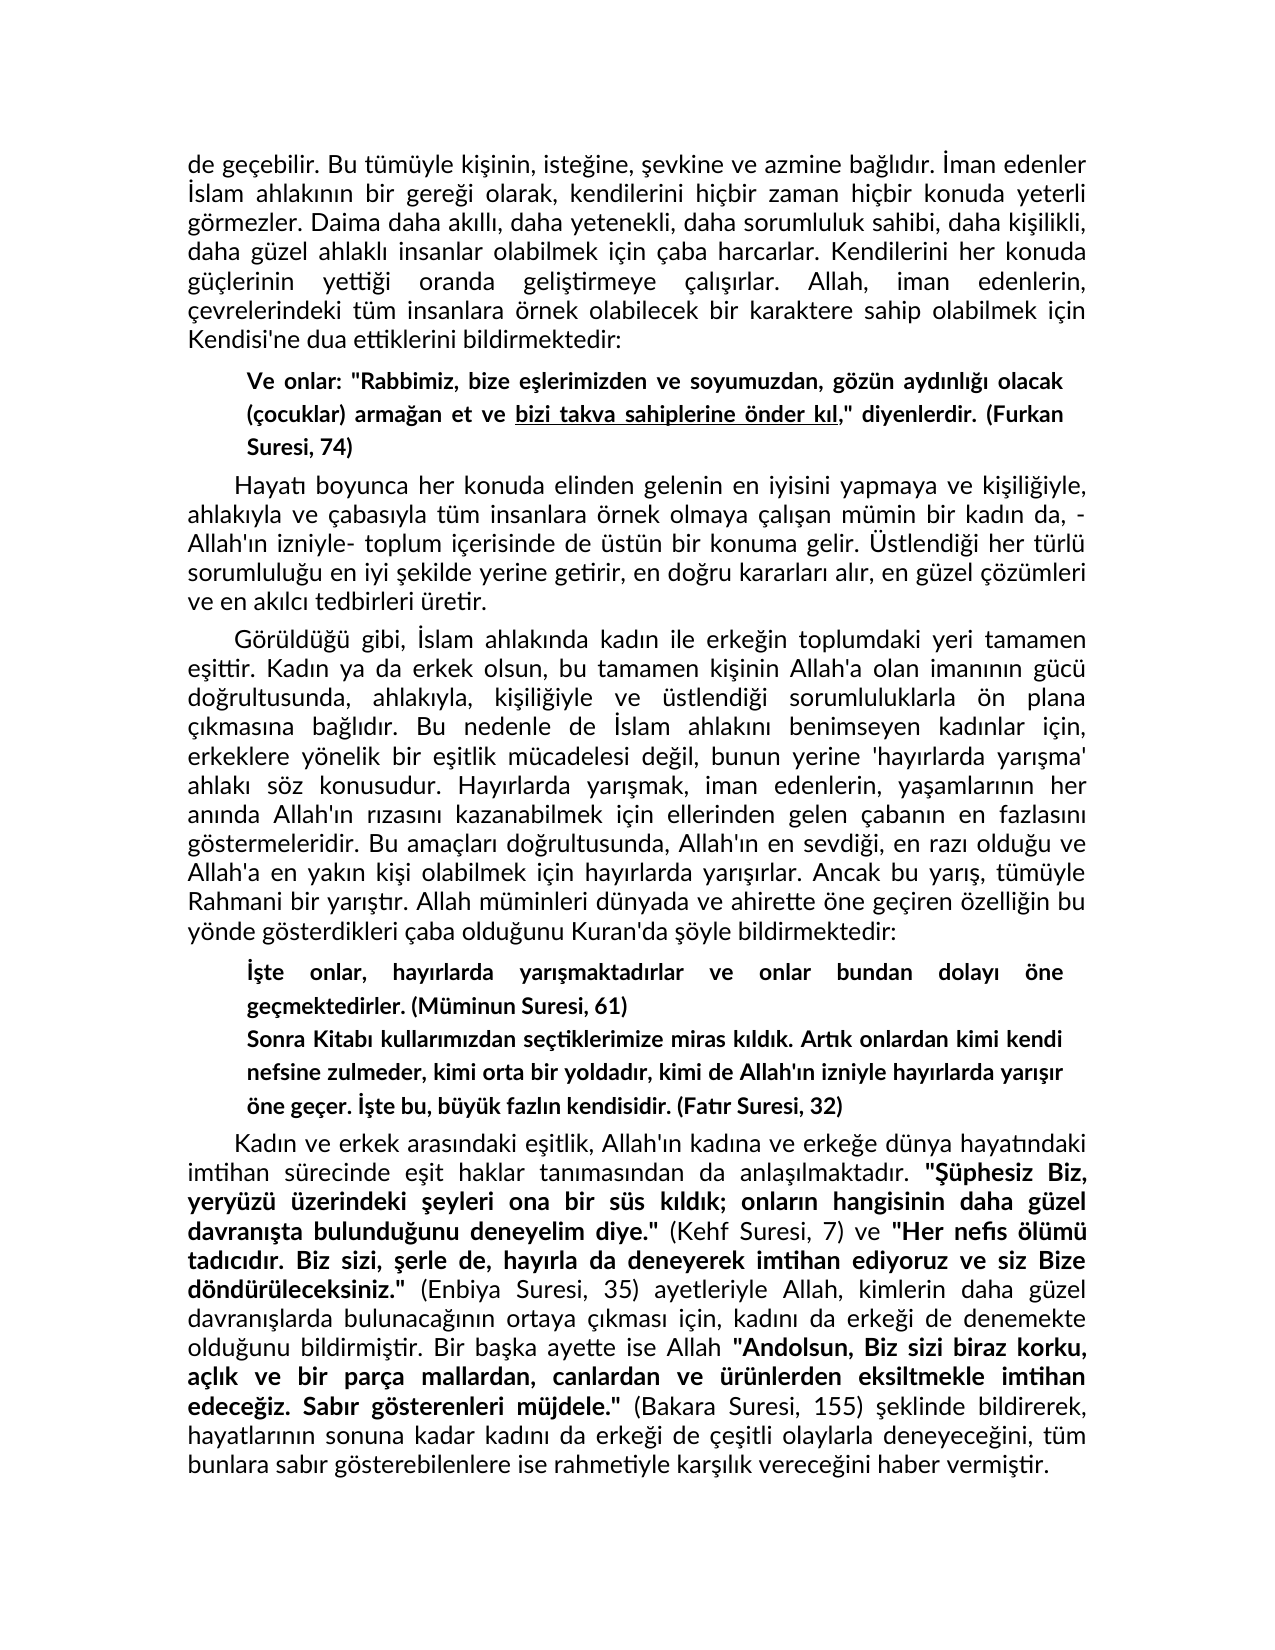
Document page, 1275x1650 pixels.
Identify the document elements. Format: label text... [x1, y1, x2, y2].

text Görüldüğü gibi, İslam ahlakında kadın ile erkeğin toplumdaki yeri tamamen eşittir. Kadın ya da erkek olsun, bu tamamen kişinin Allah'a olan imanının gücü doğrultusunda, ahlakıyla, kişiliğiyle ve üstlendiği sorumluluklarla ön plana çıkmasına bağlıdır. Bu nedenle de İslam ahlakını benimseyen kadınlar için, erkeklere yönelik bir eşitlik mücadelesi değil, bunun yerine 'hayırlarda yarışma' ahlakı söz konusudur. Hayırlarda yarışmak, iman edenlerin, yaşamlarının her anında Allah'ın rızasını kazanabilmek için ellerinden gelen çabanın en fazlasını göstermeleridir. Bu amaçları doğrultusunda, Allah'ın en sevdiği, en razı olduğu ve Allah'a en yakın kişi olabilmek için hayırlarda yarışırlar. Ancak bu yarış, tümüyle Rahmani bir yarıştır. Allah müminleri dünyada ve ahirette öne geçiren özelliğin bu yönde gösterdikleri çaba olduğunu Kuran'da şöyle bildirmektedir: [187, 625, 1087, 946]
text de geçebilir. Bu tümüyle kişinin, isteğine, şevkine ve azmine bağlıdır. İman edenler İslam ahlakının bir gereği olarak, kendilerini hiçbir zaman hiçbir konuda yeterli görmezler. Daima daha akıllı, daha yetenekli, daha sorumluluk sahibi, daha kişilikli, daha güzel ahlaklı insanlar olabilmek için çaba harcarlar. Kendilerini her konuda güçlerinin yettiği oranda geliştirmeye çalışırlar. Allah, iman edenlerin, çevrelerindeki tüm insanlara örnek olabilecek bir karaktere sahip olabilmek için Kendisi'ne dua ettiklerini bildirmektedir: [187, 150, 1087, 354]
text Hayatı boyunca her konuda elinden gelenin en iyisini yapmaya ve kişiliğiyle, ahlakıyla ve çabasıyla tüm insanlara örnek olmaya çalışan mümin bir kadın da, -Allah'ın izniyle- toplum içerisinde de üstün bir konuma gelir. Üstlendiği her türlü sorumluluğu en iyi şekilde yerine getirir, en doğru kararları alır, en güzel çözümleri ve en akılcı tedbirleri üretir. [187, 471, 1087, 617]
text Kadın ve erkek arasındaki eşitlik, Allah'ın kadına ve erkeğe dünya hayatındaki imtihan sürecinde eşit haklar tanımasından da anlaşılmaktadır. "Şüphesiz Biz, yeryüzü üzerindeki şeyleri ona bir süs kıldık; onların hangisinin daha güzel davranışta bulunduğunu deneyelim diye." (Kehf Suresi, 7) ve "Her nefis ölümü tadıcıdır. Biz sizi, şerle de, hayırla da deneyerek imtihan ediyoruz ve siz Bize döndürüleceksiniz." (Enbiya Suresi, 35) ayetleriyle Allah, kimlerin daha güzel davranışlarda bulunacağının ortaya çıkması için, kadını da erkeği de denemekte olduğunu bildirmiştir. Bir başka ayette ise Allah "Andolsun, Biz sizi biraz korku, açlık ve bir parça mallardan, canlardan ve ürünlerden eksiltmekle imtihan edeceğiz. Sabır gösterenleri müjdele." (Bakara Suresi, 155) şeklinde bildirerek, hayatlarının sonuna kadar kadını da erkeği de çeşitli olaylarla deneyeceğini, tüm bunlara sabır gösterebilenlere ise rahmetiyle karşılık vereceğini haber vermiştir. [187, 1129, 1087, 1479]
text Sonra Kitabı kullarımızdan seçtiklerimize miras kıldık. Artık onlardan kimi kendi nefsine zulmeder, kimi orta bir yoldadır, kimi de Allah'ın izniyle hayırlarda yarışır öne geçer. İşte bu, büyük fazlın kendisidir. (Fatır Suresi, 32) [247, 1021, 1064, 1121]
text Ve onlar: "Rabbimiz, bize eşlerimizden ve soyumuzdan, gözün aydınlığı olacak (çocuklar) armağan et ve bizi takva sahiplerine önder kıl," diyenlerdir. (Furkan Suresi, 74) [247, 362, 1064, 462]
text İşte onlar, hayırlarda yarışmaktadırlar ve onlar bundan dolayı öne geçmektedirler. (Müminun Suresi, 61) [247, 954, 1064, 1021]
